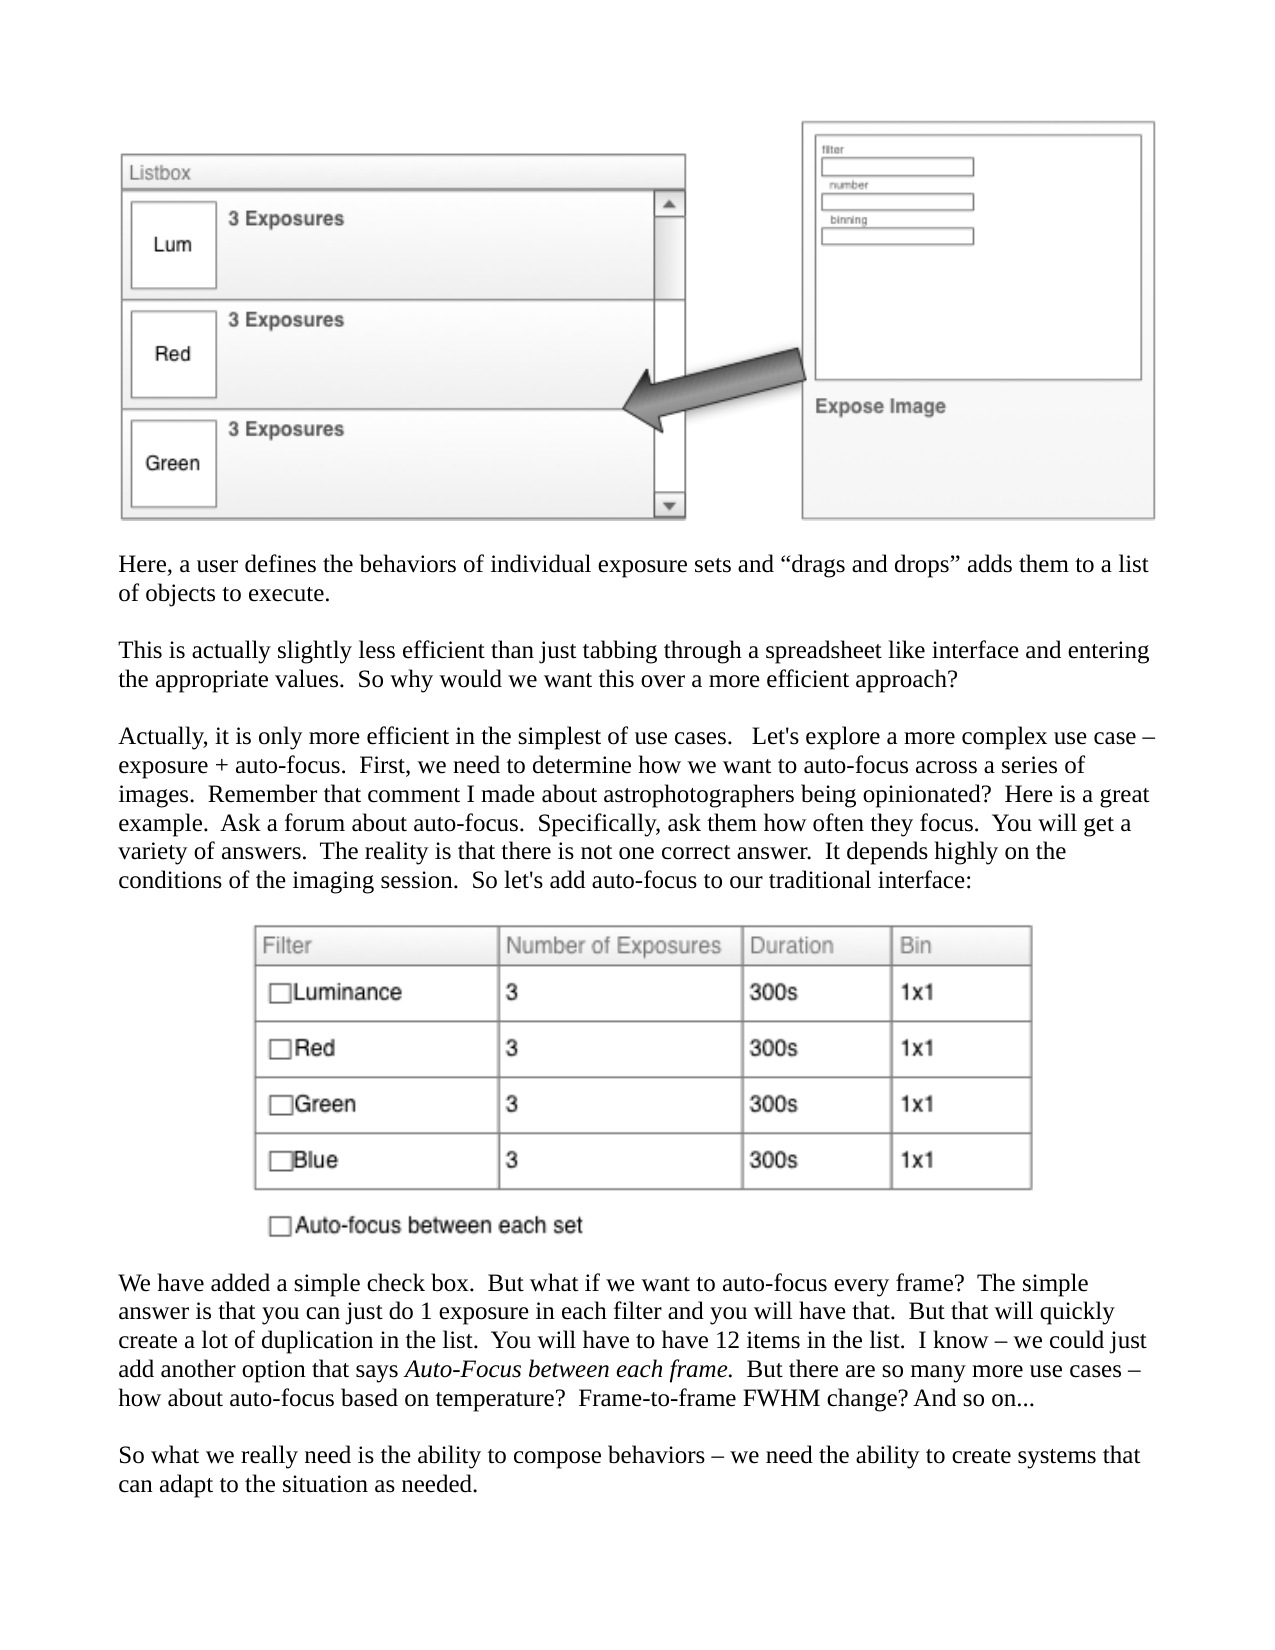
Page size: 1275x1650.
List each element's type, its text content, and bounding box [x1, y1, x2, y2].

text We have added a simple check box. But what if we want to auto-focus every frame? The simple answer is that you can just do 1 exposure in each filter and you will have that. But that will quickly create a lot of duplication in the list. You will have to have 12 items in the list. I know – we could just add another option that says Auto-Focus between each frame. But there are so many more use cases – how about auto-focus based on temperature? Frame-to-frame FWHM change? And so on... [118, 1268, 1157, 1411]
text Actually, it is only more efficient in the simplest of use cases. Let's explore a more complex use case – exposure + auto-focus. First, we need to determine how we want to auto-focus across a series of images. Remember that comment I made about astrophotographers being opinionated? Here is a great example. Ask a forum about auto-focus. Specifically, ask them how often they focus. You will get a variety of answers. The reality is that there is not one correct answer. It depends highly on the conditions of the imaging session. So let's add auto-focus to our traditional interface: [118, 721, 1157, 894]
text Here, a user defines the behaviors of individual exposure sets and “drags and drops” adds them to a list of objects to execute. [118, 549, 1157, 606]
text So what we really need is the ability to compose behaviors – we need the ability to create systems that can adapt to the situation as needed. [118, 1440, 1157, 1498]
text This is actually slightly less efficient than just tabbing through a spreadsheet like interface and entering the appropriate values. So why would we want this over a more efficient approach? [118, 635, 1157, 693]
picture [118, 118, 1157, 521]
picture [242, 922, 1033, 1239]
